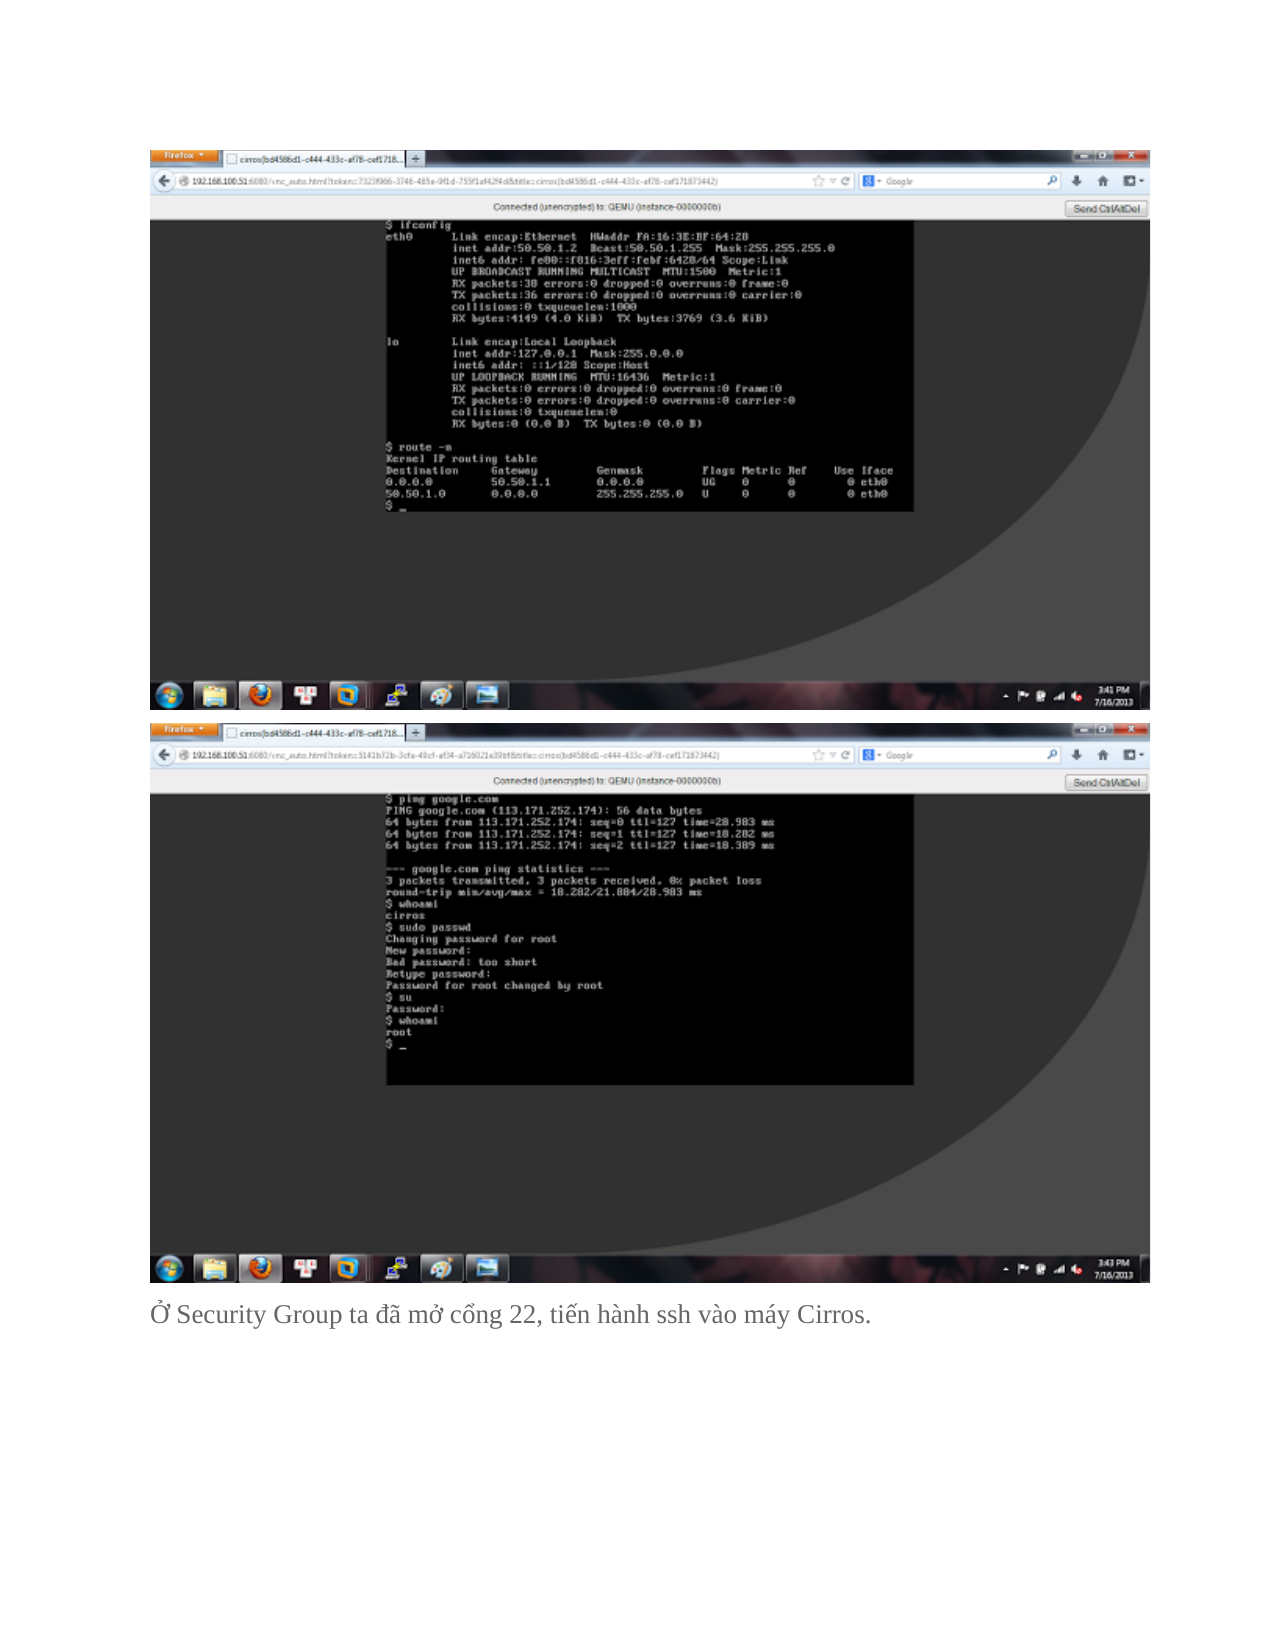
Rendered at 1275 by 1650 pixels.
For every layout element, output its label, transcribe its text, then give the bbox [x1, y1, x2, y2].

text Ở Security Group ta đã mở cổng 22, tiến hành ssh vào máy Cirros. [150, 1283, 1125, 1329]
